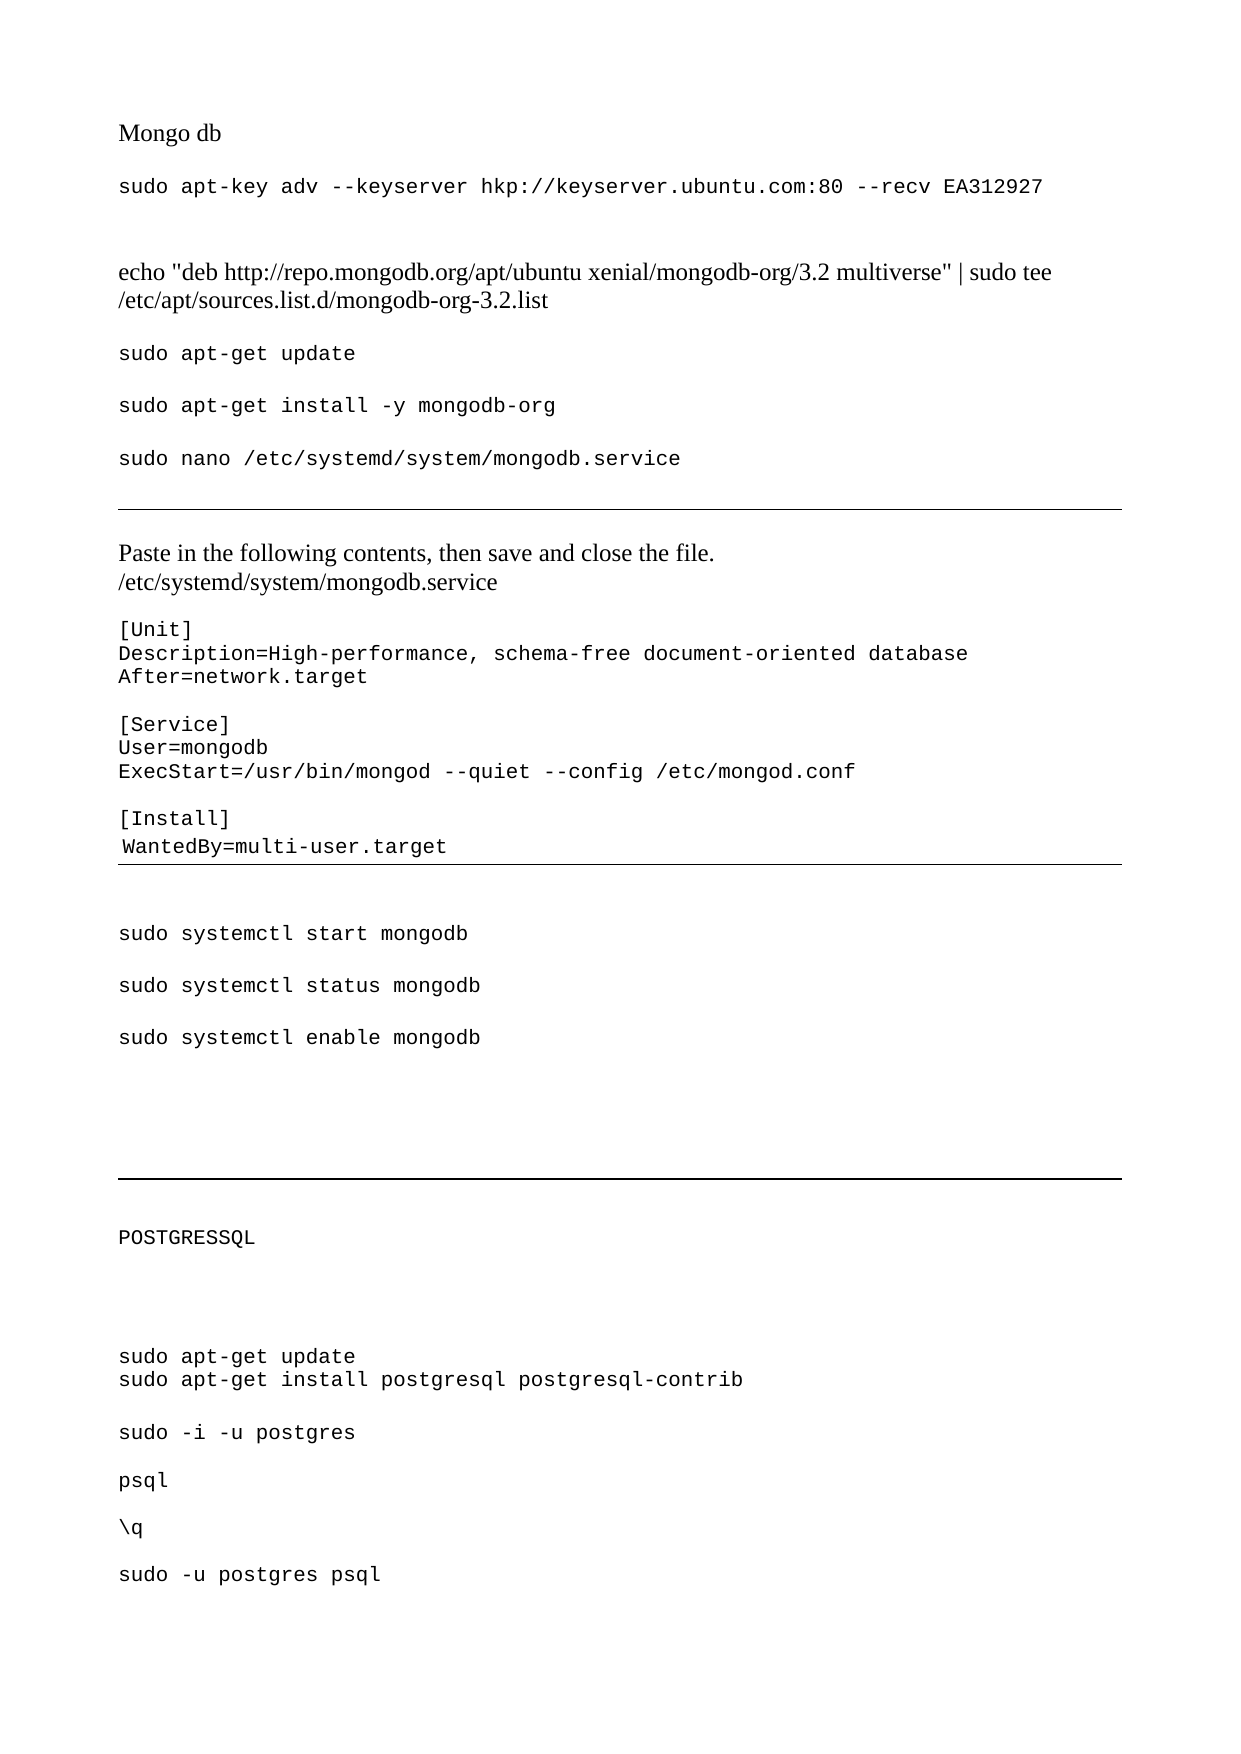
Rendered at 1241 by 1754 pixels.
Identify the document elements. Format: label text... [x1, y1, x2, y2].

text sudo apt-get update [118, 343, 1122, 367]
text /etc/systemd/system/mongodb.service [118, 567, 1122, 595]
text sudo systemctl start mongodb [118, 922, 1122, 946]
text WantedBy=multi-user.target [118, 832, 1122, 864]
text sudo apt-get install -y mongodb-org [118, 395, 1122, 419]
text sudo systemctl status mongodb [118, 975, 1122, 998]
text sudo apt-key adv --keyserver hkp://keyserver.ubuntu.com:80 --recv EA312927 [118, 176, 1122, 199]
text sudo apt-get update [118, 1346, 1122, 1369]
text Description=High-performance, schema-free document-oriented database [118, 643, 1122, 666]
text psql [118, 1470, 1122, 1493]
text \q [118, 1517, 1122, 1541]
text Mongo db [118, 118, 1122, 147]
text Paste in the following contents, then save and close the file. [118, 538, 1122, 567]
text sudo -i -u postgres [118, 1422, 1122, 1446]
text User=mongodb [118, 737, 1122, 761]
text [Install] [118, 808, 1122, 832]
text ExecStart=/usr/bin/mongod --quiet --config /etc/mongod.conf [118, 761, 1122, 784]
text After=network.target [118, 666, 1122, 690]
text sudo nano /etc/systemd/system/mongodb.service [118, 448, 1122, 471]
text [Service] [118, 713, 1122, 737]
text POSTGRESSQL [118, 1227, 1122, 1251]
text sudo apt-get install postgresql postgresql-contrib [118, 1369, 1122, 1393]
text [Unit] [118, 619, 1122, 643]
text sudo systemctl enable mongodb [118, 1027, 1122, 1051]
text echo "deb http://repo.mongodb.org/apt/ubuntu xenial/mongodb-org/3.2 multiverse" | sudo tee /etc/apt/sources.list.d/mongodb-org-3.2.list [118, 257, 1122, 314]
text sudo -u postgres psql [118, 1564, 1122, 1588]
